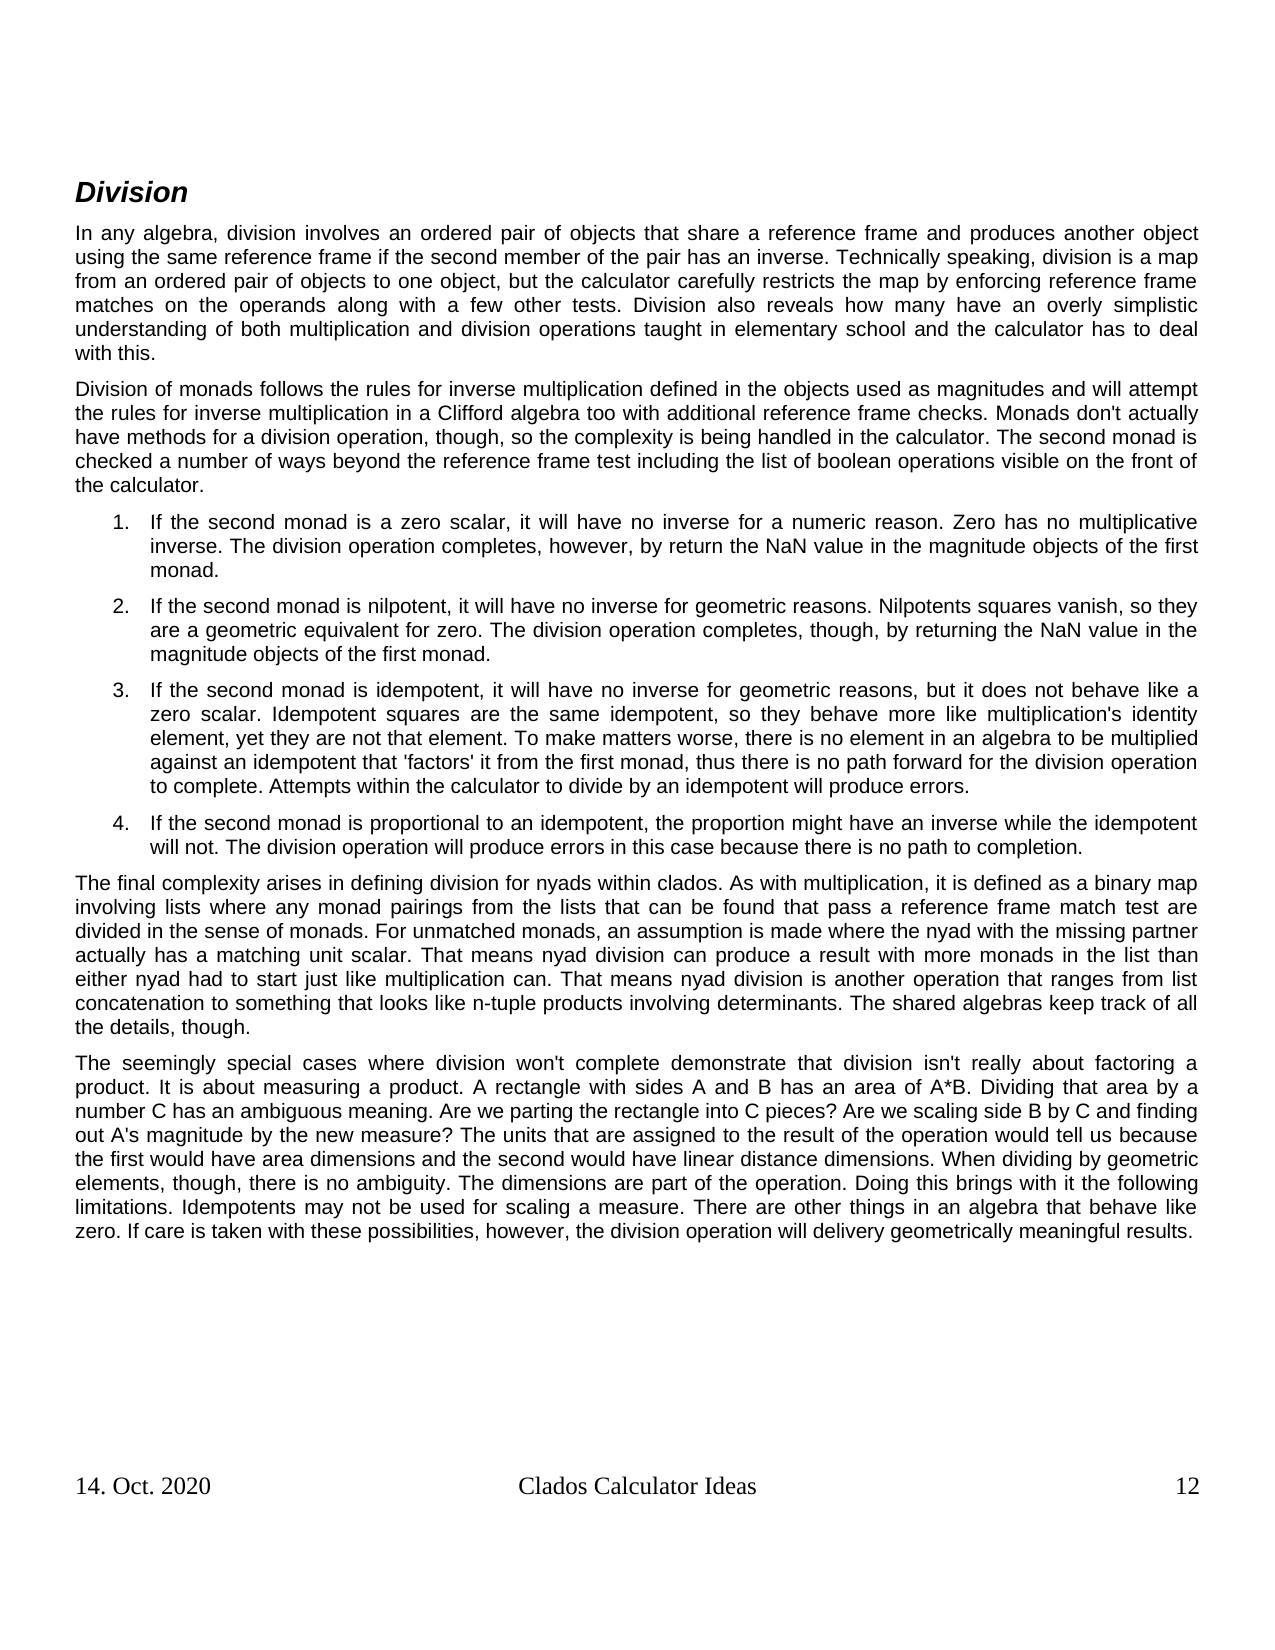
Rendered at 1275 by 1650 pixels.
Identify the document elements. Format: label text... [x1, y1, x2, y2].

list If the second monad is idempotent, it will have no inverse for geometric reasons, but it does not behave like a zero scalar. Idempotent squares are the same idempotent, so they behave more like multiplication's identity element, yet they are not that element. To make matters worse, there is no element in an algebra to be multiplied against an idempotent that 'factors' it from the first monad, thus there is no path forward for the division operation to complete. Attempts within the calculator to divide by an idempotent will produce errors. [112, 678, 1200, 798]
text The final complexity arises in defining division for nyads within clados. As with multiplication, it is defined as a binary map involving lists where any monad pairings from the lists that can be found that pass a reference frame match test are divided in the sense of monads. For unmatched monads, an assumption is made where the nyad with the missing partner actually has a matching unit scalar. That means nyad division can produce a result with more monads in the list than either nyad had to start just like multiplication can. That means nyad division is another operation that ranges from list concatenation to something that looks like n-tuple products involving determinants. The shared algebras keep track of all the details, though. [75, 871, 1200, 1039]
list If the second monad is proportional to an idempotent, the proportion might have an inverse while the idempotent will not. The division operation will produce errors in this case because there is no path to completion. [112, 811, 1200, 858]
text In any algebra, division involves an ordered pair of objects that share a reference frame and produces another object using the same reference frame if the second member of the pair has an inverse. Technically speaking, division is a map from an ordered pair of objects to one object, but the calculator carefully restricts the map by enforcing reference frame matches on the operands along with a few other tests. Division also reveals how many have an overly simplistic understanding of both multiplication and division operations taught in elementary school and the calculator has to deal with this. [75, 221, 1200, 365]
text Division of monads follows the rules for inverse multiplication defined in the objects used as magnitudes and will attempt the rules for inverse multiplication in a Clifford algebra too with additional reference frame checks. Monads don't actually have methods for a division operation, though, so the complexity is being handled in the calculator. The second monad is checked a number of ways beyond the reference frame test including the list of boolean operations visible on the front of the calculator. [75, 377, 1200, 497]
subtitle Division [75, 175, 1200, 208]
list If the second monad is nilpotent, it will have no inverse for geometric reasons. Nilpotents squares vanish, so they are a geometric equivalent for zero. The division operation completes, though, by returning the NaN value in the magnitude objects of the first monad. [112, 594, 1200, 666]
list If the second monad is a zero scalar, it will have no inverse for a numeric reason. Zero has no multiplicative inverse. The division operation completes, however, by return the NaN value in the magnitude objects of the first monad. [112, 509, 1200, 581]
text The seemingly special cases where division won't complete demonstrate that division isn't really about factoring a product. It is about measuring a product. A rectangle with sides A and B has an area of A*B. Dividing that area by a number C has an ambiguous meaning. Are we parting the rectangle into C pieces? Are we scaling side B by C and finding out A's magnitude by the new measure? The units that are assigned to the result of the operation would tell us because the first would have area dimensions and the second would have linear distance dimensions. When dividing by geometric elements, though, there is no ambiguity. The dimensions are part of the operation. Doing this brings with it the following limitations. Idempotents may not be used for scaling a measure. There are other things in an algebra that behave like zero. If care is taken with these possibilities, however, the division operation will delivery geometrically meaningful results. [75, 1051, 1200, 1243]
